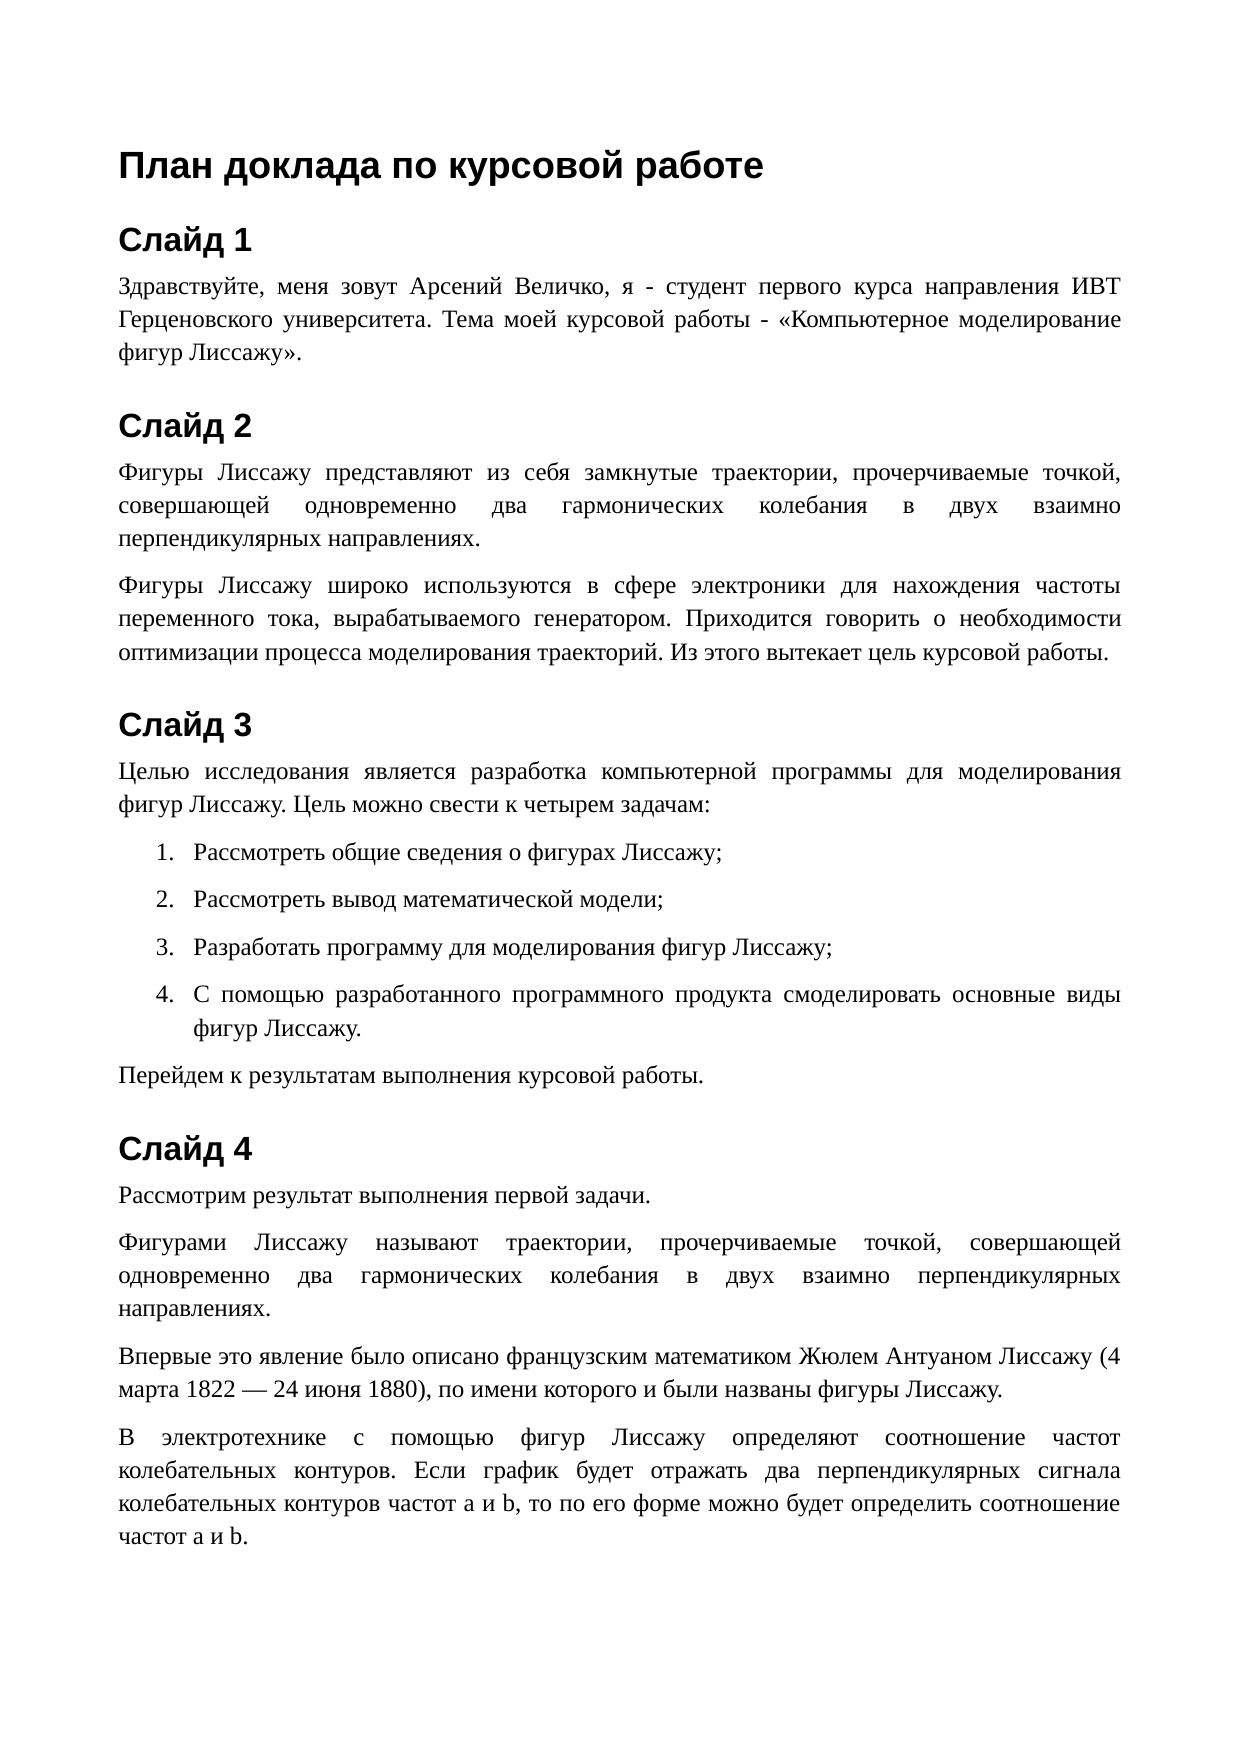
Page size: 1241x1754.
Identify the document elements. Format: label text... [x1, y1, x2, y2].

subtitle Слайд 1 [118, 220, 1122, 259]
subtitle Слайд 2 [118, 406, 1122, 444]
text Фигурами Лиссажу называют траектории, прочерчиваемые точкой, совершающей одновременно два гармонических колебания в двух взаимно перпендикулярных направлениях. [118, 1227, 1122, 1322]
list С помощью разработанного программного продукта смоделировать основные виды фигур Лиссажу. [156, 979, 1122, 1041]
subtitle План доклада по курсовой работе [118, 143, 1122, 187]
text Фигуры Лиссажу широко используются в сфере электроники для нахождения частоты переменного тока, вырабатываемого генератором. Приходится говорить о необходимости оптимизации процесса моделирования траекторий. Из этого вытекает цель курсовой работы. [118, 571, 1122, 665]
list Рассмотреть вывод математической модели; [156, 884, 1122, 913]
list Рассмотреть общие сведения о фигурах Лиссажу; [156, 837, 1122, 866]
text Перейдем к результатам выполнения курсовой работы. [118, 1060, 1122, 1089]
text Фигуры Лиссажу представляют из себя замкнутые траектории, прочерчиваемые точкой, совершающей одновременно два гармонических колебания в двух взаимно перпендикулярных направлениях. [118, 457, 1122, 552]
text Здравствуйте, меня зовут Арсений Величко, я - студент первого курса направления ИВТ Герценовского университета. Тема моей курсовой работы - «Компьютерное моделирование фигур Лиссажу». [118, 271, 1122, 366]
text Целью исследования является разработка компьютерной программы для моделирования фигур Лиссажу. Цель можно свести к четырем задачам: [118, 756, 1122, 818]
subtitle Слайд 3 [118, 705, 1122, 744]
text Рассмотрим результат выполнения первой задачи. [118, 1180, 1122, 1208]
subtitle Слайд 4 [118, 1129, 1122, 1167]
list Разработать программу для моделирования фигур Лиссажу; [156, 932, 1122, 961]
text В электротехнике с помощью фигур Лиссажу определяют соотношение частот колебательных контуров. Если график будет отражать два перпендикулярных сигнала колебательных контуров частот a и b, то по его форме можно будет определить соотношение частот a и b. [118, 1422, 1122, 1549]
text Впервые это явление было описано французским математиком Жюлем Антуаном Лиссажу (4 марта 1822 — 24 июня 1880), по имени которого и были названы фигуры Лиссажу. [118, 1341, 1122, 1403]
